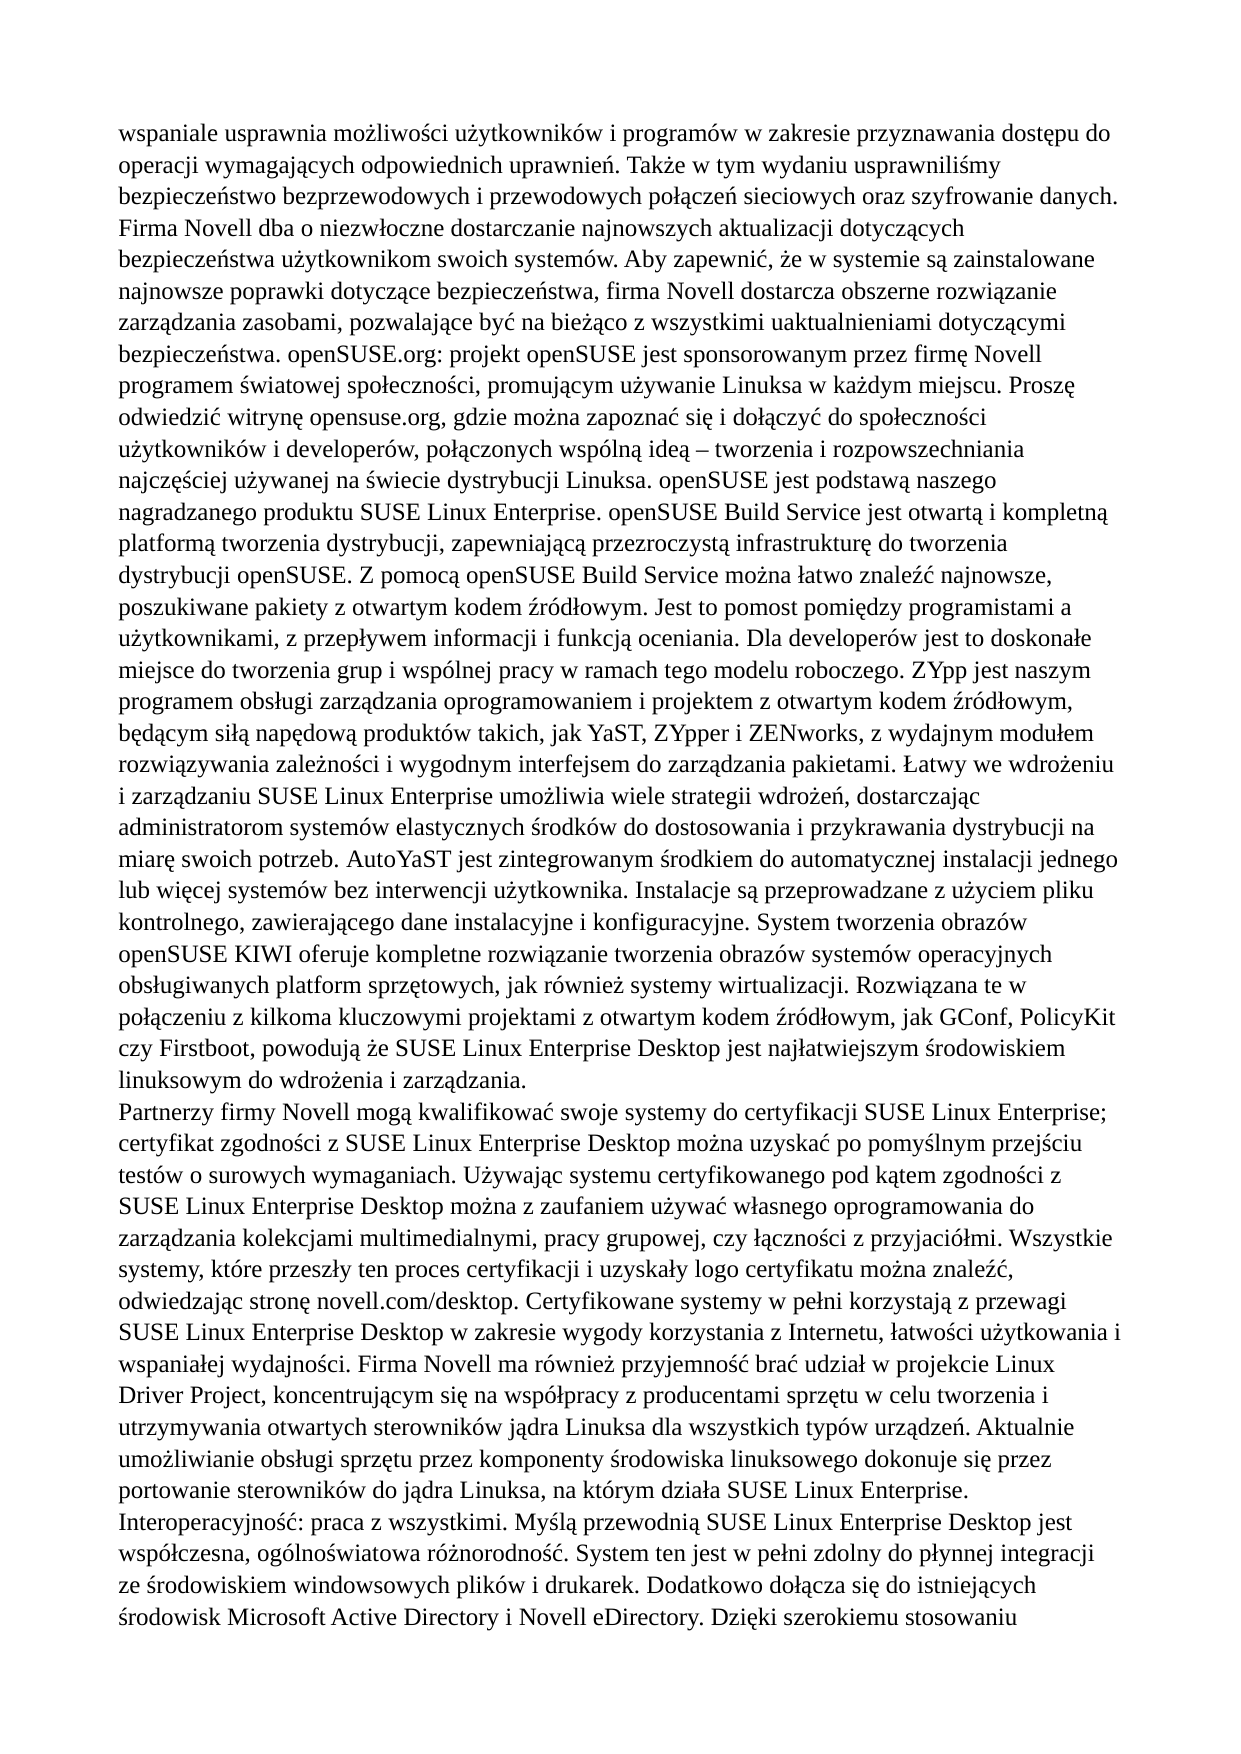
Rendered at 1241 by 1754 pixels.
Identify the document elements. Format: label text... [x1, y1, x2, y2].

text Partnerzy firmy Novell mogą kwalifikować swoje systemy do certyfikacji SUSE Linux Enterprise; certyfikat zgodności z SUSE Linux Enterprise Desktop można uzyskać po pomyślnym przejściu testów o surowych wymaganiach. Używając systemu certyfikowanego pod kątem zgodności z SUSE Linux Enterprise Desktop można z zaufaniem używać własnego oprogramowania do zarządzania kolekcjami multimedialnymi, pracy grupowej, czy łączności z przyjaciółmi. Wszystkie systemy, które przeszły ten proces certyfikacji i uzyskały logo certyfikatu można znaleźć, odwiedzając stronę novell.com/desktop. Certyfikowane systemy w pełni korzystają z przewagi SUSE Linux Enterprise Desktop w zakresie wygody korzystania z Internetu, łatwości użytkowania i wspaniałej wydajności. Firma Novell ma również przyjemność brać udział w projekcie Linux Driver Project, koncentrującym się na współpracy z producentami sprzętu w celu tworzenia i utrzymywania otwartych sterowników jądra Linuksa dla wszystkich typów urządzeń. Aktualnie umożliwianie obsługi sprzętu przez komponenty środowiska linuksowego dokonuje się przez portowanie sterowników do jądra Linuksa, na którym działa SUSE Linux Enterprise. Interoperacyjność: praca z wszystkimi. Myślą przewodnią SUSE Linux Enterprise Desktop jest współczesna, ogólnoświatowa różnorodność. System ten jest w pełni zdolny do płynnej integracji ze środowiskiem windowsowych plików i drukarek. Dodatkowo dołącza się do istniejących środowisk Microsoft Active Directory i Novell eDirectory. Dzięki szerokiemu stosowaniu [118, 1097, 1122, 1630]
text wspaniale usprawnia możliwości użytkowników i programów w zakresie przyznawania dostępu do operacji wymagających odpowiednich uprawnień. Także w tym wydaniu usprawniliśmy bezpieczeństwo bezprzewodowych i przewodowych połączeń sieciowych oraz szyfrowanie danych. Firma Novell dba o niezwłoczne dostarczanie najnowszych aktualizacji dotyczących bezpieczeństwa użytkownikom swoich systemów. Aby zapewnić, że w systemie są zainstalowane najnowsze poprawki dotyczące bezpieczeństwa, firma Novell dostarcza obszerne rozwiązanie zarządzania zasobami, pozwalające być na bieżąco z wszystkimi uaktualnieniami dotyczącymi bezpieczeństwa. openSUSE.org: projekt openSUSE jest sponsorowanym przez firmę Novell programem światowej społeczności, promującym używanie Linuksa w każdym miejscu. Proszę odwiedzić witrynę opensuse.org, gdzie można zapoznać się i dołączyć do społeczności użytkowników i developerów, połączonych wspólną ideą – tworzenia i rozpowszechniania najczęściej używanej na świecie dystrybucji Linuksa. openSUSE jest podstawą naszego nagradzanego produktu SUSE Linux Enterprise. openSUSE Build Service jest otwartą i kompletną platformą tworzenia dystrybucji, zapewniającą przezroczystą infrastrukturę do tworzenia dystrybucji openSUSE. Z pomocą openSUSE Build Service można łatwo znaleźć najnowsze, poszukiwane pakiety z otwartym kodem źródłowym. Jest to pomost pomiędzy programistami a użytkownikami, z przepływem informacji i funkcją oceniania. Dla developerów jest to doskonałe miejsce do tworzenia grup i wspólnej pracy w ramach tego modelu roboczego. ZYpp jest naszym programem obsługi zarządzania oprogramowaniem i projektem z otwartym kodem źródłowym, będącym siłą napędową produktów takich, jak YaST, ZYpper i ZENworks, z wydajnym modułem rozwiązywania zależności i wygodnym interfejsem do zarządzania pakietami. Łatwy we wdrożeniu i zarządzaniu SUSE Linux Enterprise umożliwia wiele strategii wdrożeń, dostarczając administratorom systemów elastycznych środków do dostosowania i przykrawania dystrybucji na miarę swoich potrzeb. AutoYaST jest zintegrowanym środkiem do automatycznej instalacji jednego lub więcej systemów bez interwencji użytkownika. Instalacje są przeprowadzane z użyciem pliku kontrolnego, zawierającego dane instalacyjne i konfiguracyjne. System tworzenia obrazów openSUSE KIWI oferuje kompletne rozwiązanie tworzenia obrazów systemów operacyjnych obsługiwanych platform sprzętowych, jak również systemy wirtualizacji. Rozwiązana te w połączeniu z kilkoma kluczowymi projektami z otwartym kodem źródłowym, jak GConf, PolicyKit czy Firstboot, powodują że SUSE Linux Enterprise Desktop jest najłatwiejszym środowiskiem linuksowym do wdrożenia i zarządzania. [118, 118, 1122, 1094]
